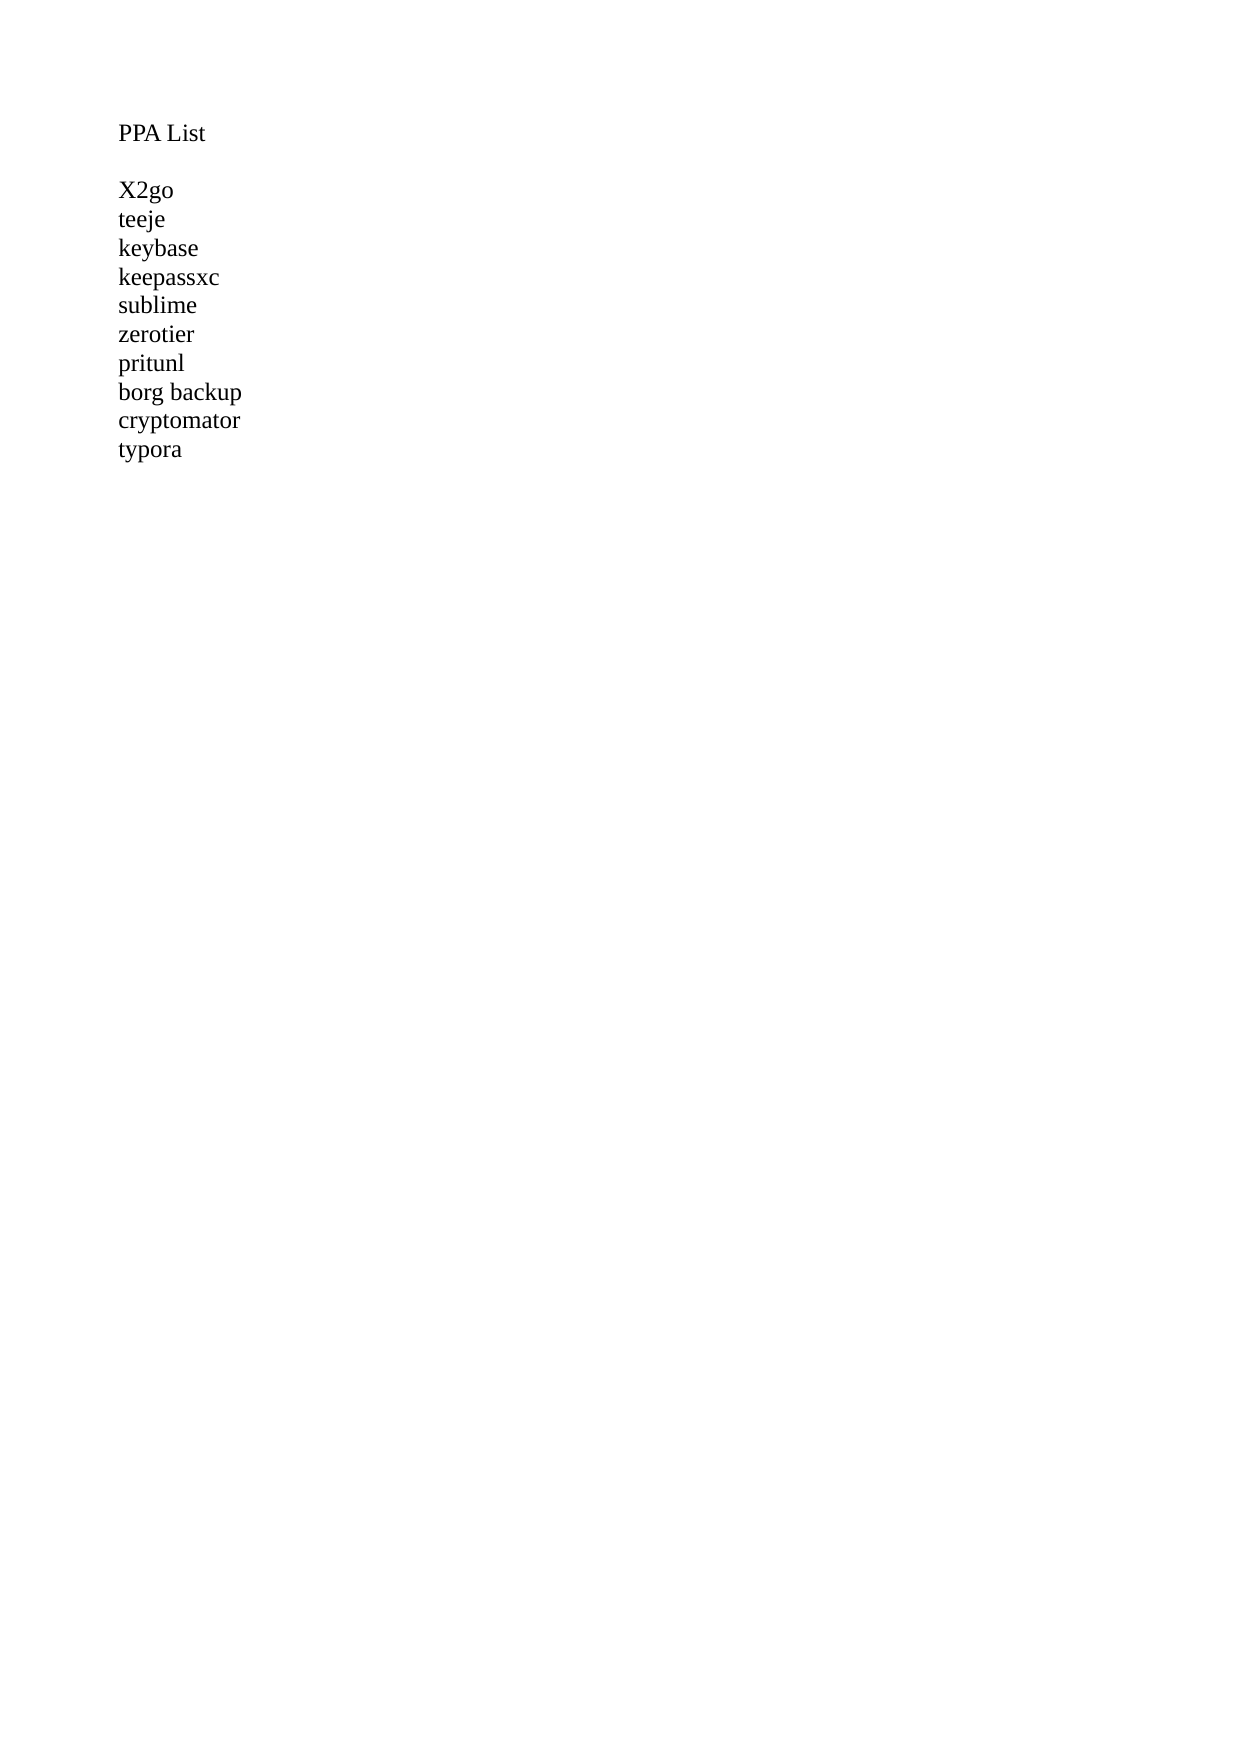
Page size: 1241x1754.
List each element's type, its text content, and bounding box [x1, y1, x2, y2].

text sublime [118, 291, 1122, 319]
text X2go [118, 176, 1122, 204]
text PPA List [118, 118, 1122, 147]
text cryptomator [118, 406, 1122, 434]
text pritunl [118, 348, 1122, 377]
text teeje [118, 204, 1122, 233]
text keepassxc [118, 262, 1122, 291]
text typora [118, 434, 1122, 463]
text borg backup [118, 377, 1122, 406]
text keybase [118, 233, 1122, 262]
text zerotier [118, 319, 1122, 348]
